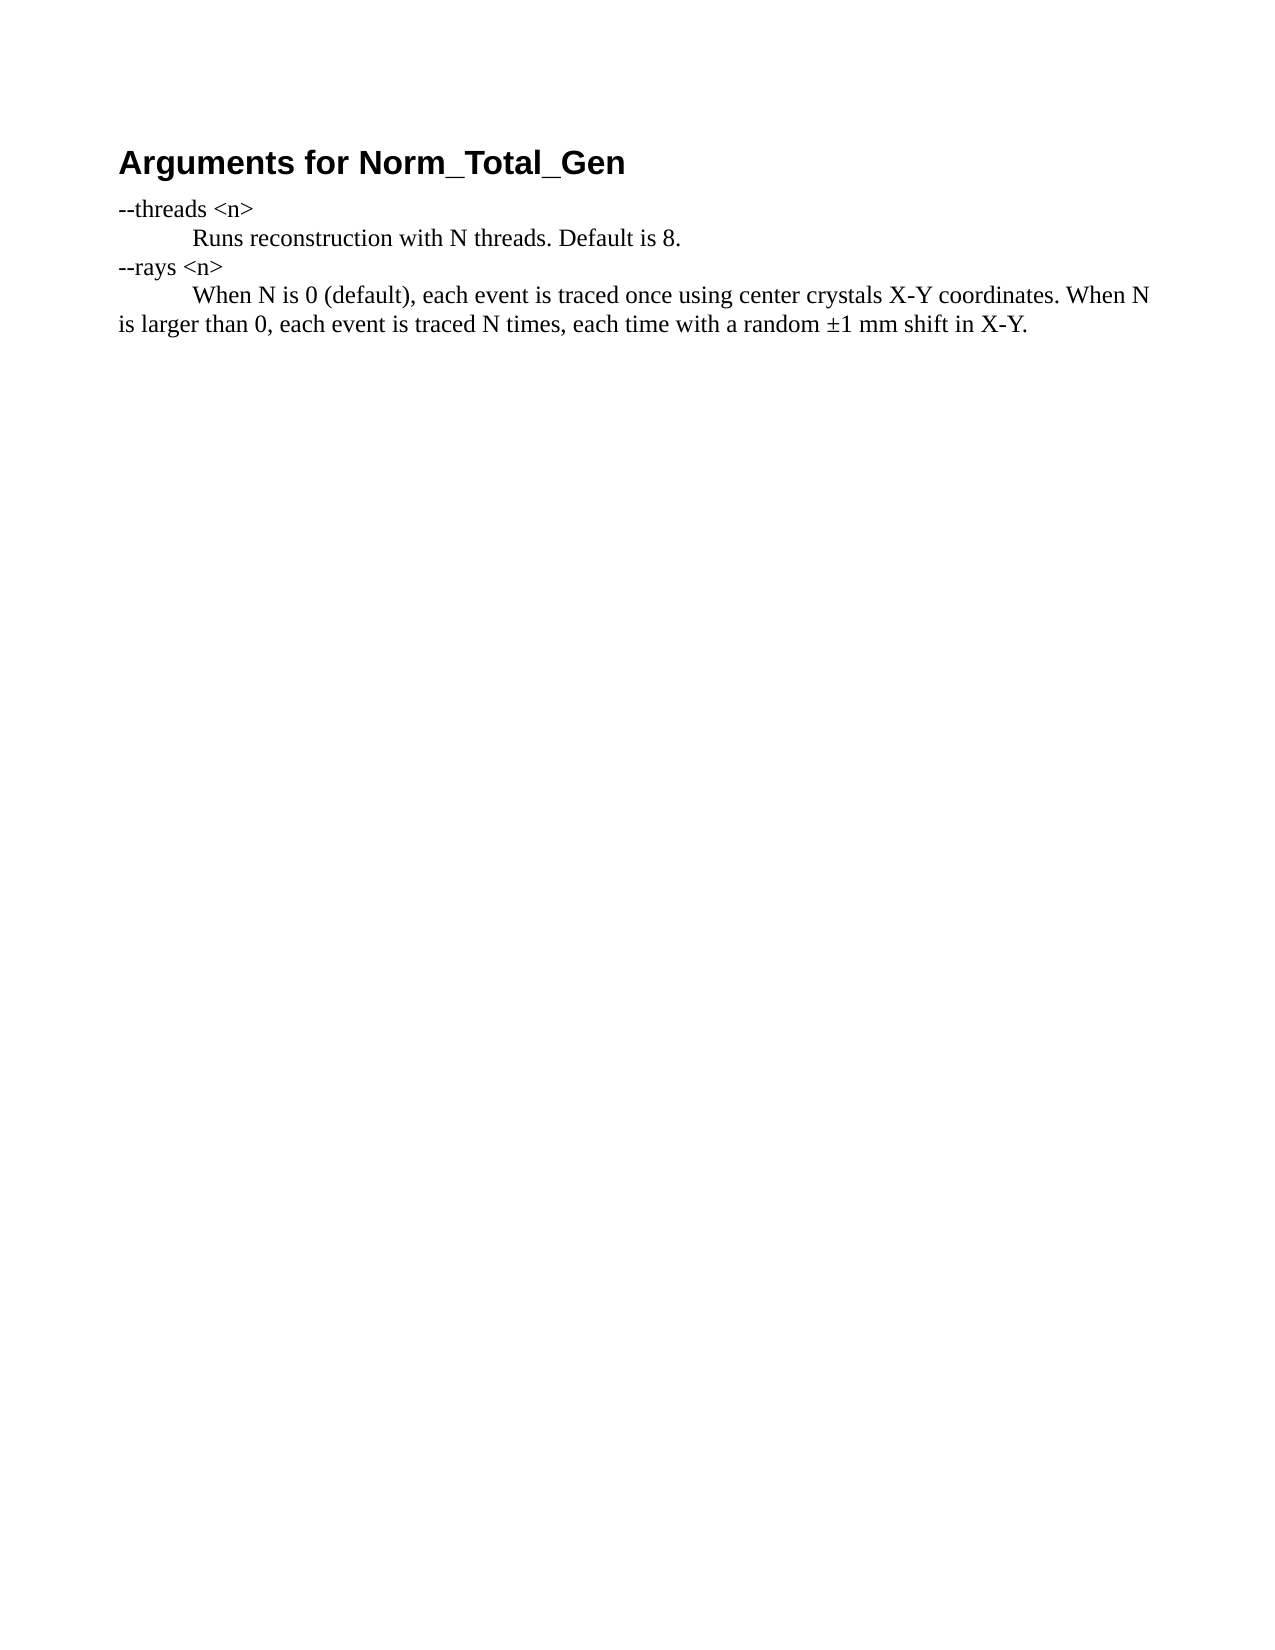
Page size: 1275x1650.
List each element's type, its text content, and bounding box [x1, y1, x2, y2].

subtitle Arguments for Norm_Total_Gen [118, 143, 1157, 182]
text When N is 0 (default), each event is traced once using center crystals X-Y coordinates. When N is larger than 0, each event is traced N times, each time with a random ±1 mm shift in X-Y. [118, 281, 1157, 338]
text Runs reconstruction with N threads. Default is 8. [118, 223, 1157, 252]
text --threads <n> [118, 194, 1157, 223]
text --rays <n> [118, 252, 1157, 281]
